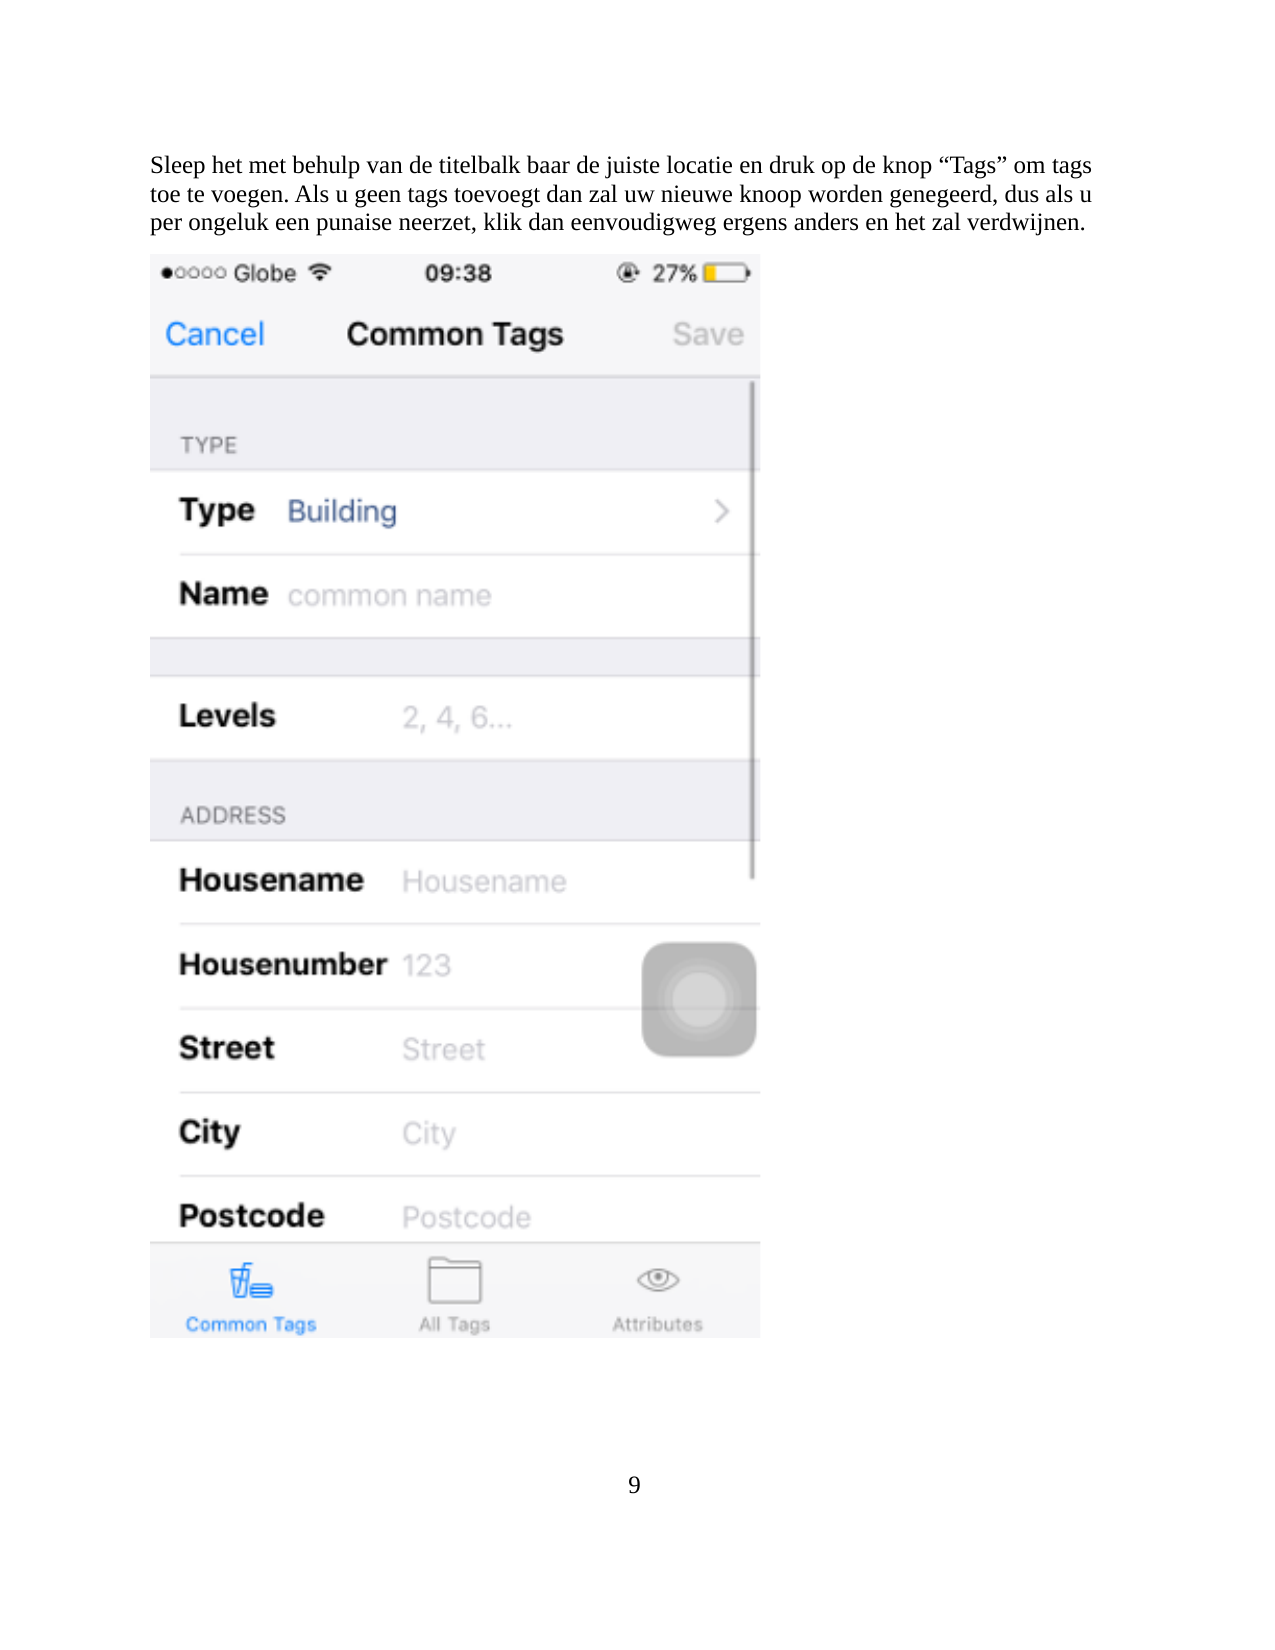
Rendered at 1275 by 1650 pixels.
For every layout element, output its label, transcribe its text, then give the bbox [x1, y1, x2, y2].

text Sleep het met behulp van de titelbalk baar de juiste locatie en druk op de knop “Tags” om tags toe te voegen. Als u geen tags toevoegt dan zal uw nieuwe knoop worden genegeerd, dus als u per ongeluk een punaise neerzet, klik dan eenvoudigweg ergens anders en het zal verdwijnen. [150, 150, 1125, 236]
picture [150, 254, 761, 1338]
